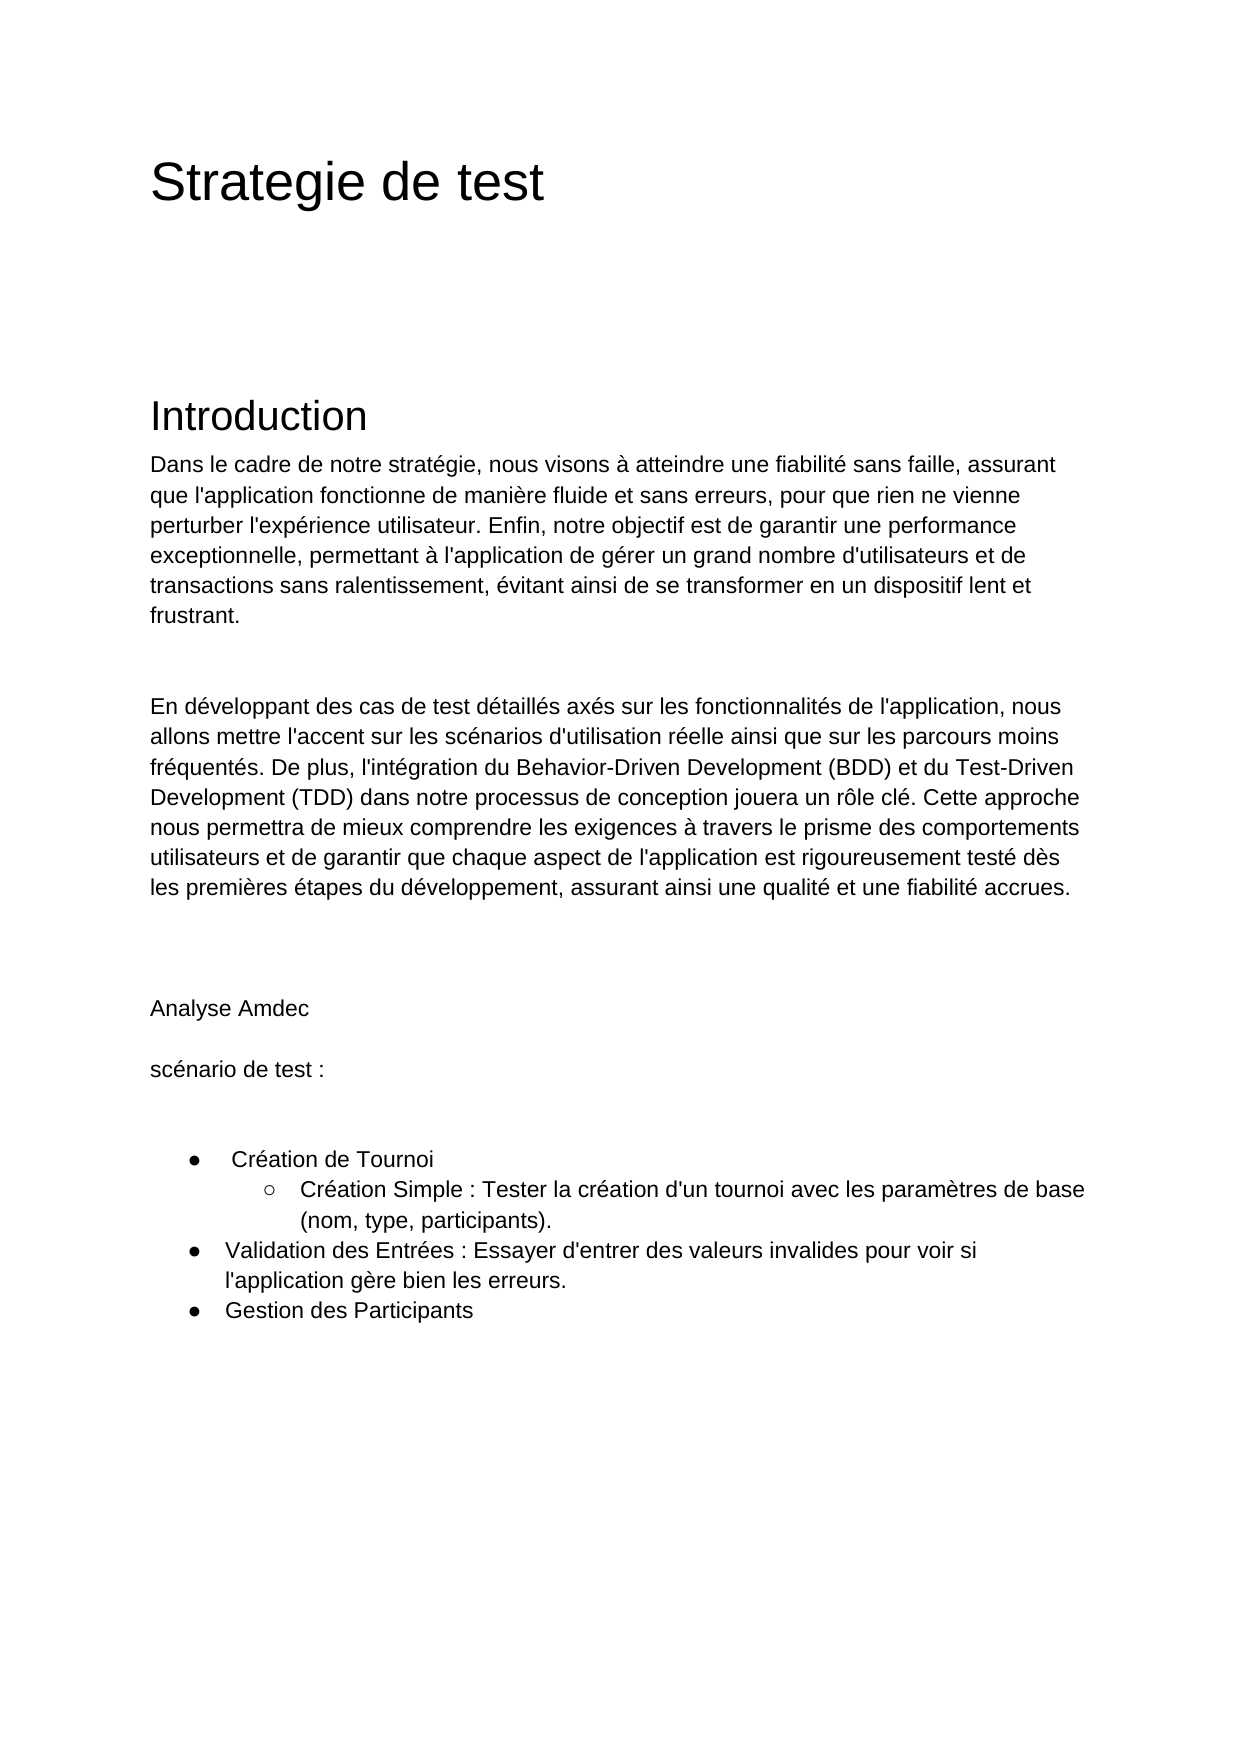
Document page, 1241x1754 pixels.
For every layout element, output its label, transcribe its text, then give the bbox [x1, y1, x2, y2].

list Validation des Entrées : Essayer d'entrer des valeurs invalides pour voir si l'application gère bien les erreurs. [187, 1237, 1090, 1293]
text Analyse Amdec scénario de test : [150, 995, 1090, 1142]
text En développant des cas de test détaillés axés sur les fonctionnalités de l'application, nous allons mettre l'accent sur les scénarios d'utilisation réelle ainsi que sur les parcours moins fréquentés. De plus, l'intégration du Behavior-Driven Development (BDD) et du Test-Driven Development (TDD) dans notre processus de conception jouera un rôle clé. Cette approche nous permettra de mieux comprendre les exigences à travers le prisme des comportements utilisateurs et de garantir que chaque aspect de l'application est rigoureusement testé dès les premières étapes du développement, assurant ainsi une qualité et une fiabilité accrues. [150, 693, 1090, 901]
list Gestion des Participants [187, 1297, 1090, 1324]
subtitle Introduction [150, 391, 1090, 439]
title Strategie de test [150, 150, 1090, 212]
list Création de Tournoi [187, 1146, 1090, 1173]
text Dans le cadre de notre stratégie, nous visons à atteindre une fiabilité sans faille, assurant que l'application fonctionne de manière fluide et sans erreurs, pour que rien ne vienne perturber l'expérience utilisateur. Enfin, notre objectif est de garantir une performance exceptionnelle, permettant à l'application de gérer un grand nombre d'utilisateurs et de transactions sans ralentissement, évitant ainsi de se transformer en un dispositif lent et frustrant. [150, 451, 1090, 629]
list Création Simple : Tester la création d'un tournoi avec les paramètres de base (nom, type, participants). [262, 1176, 1090, 1233]
